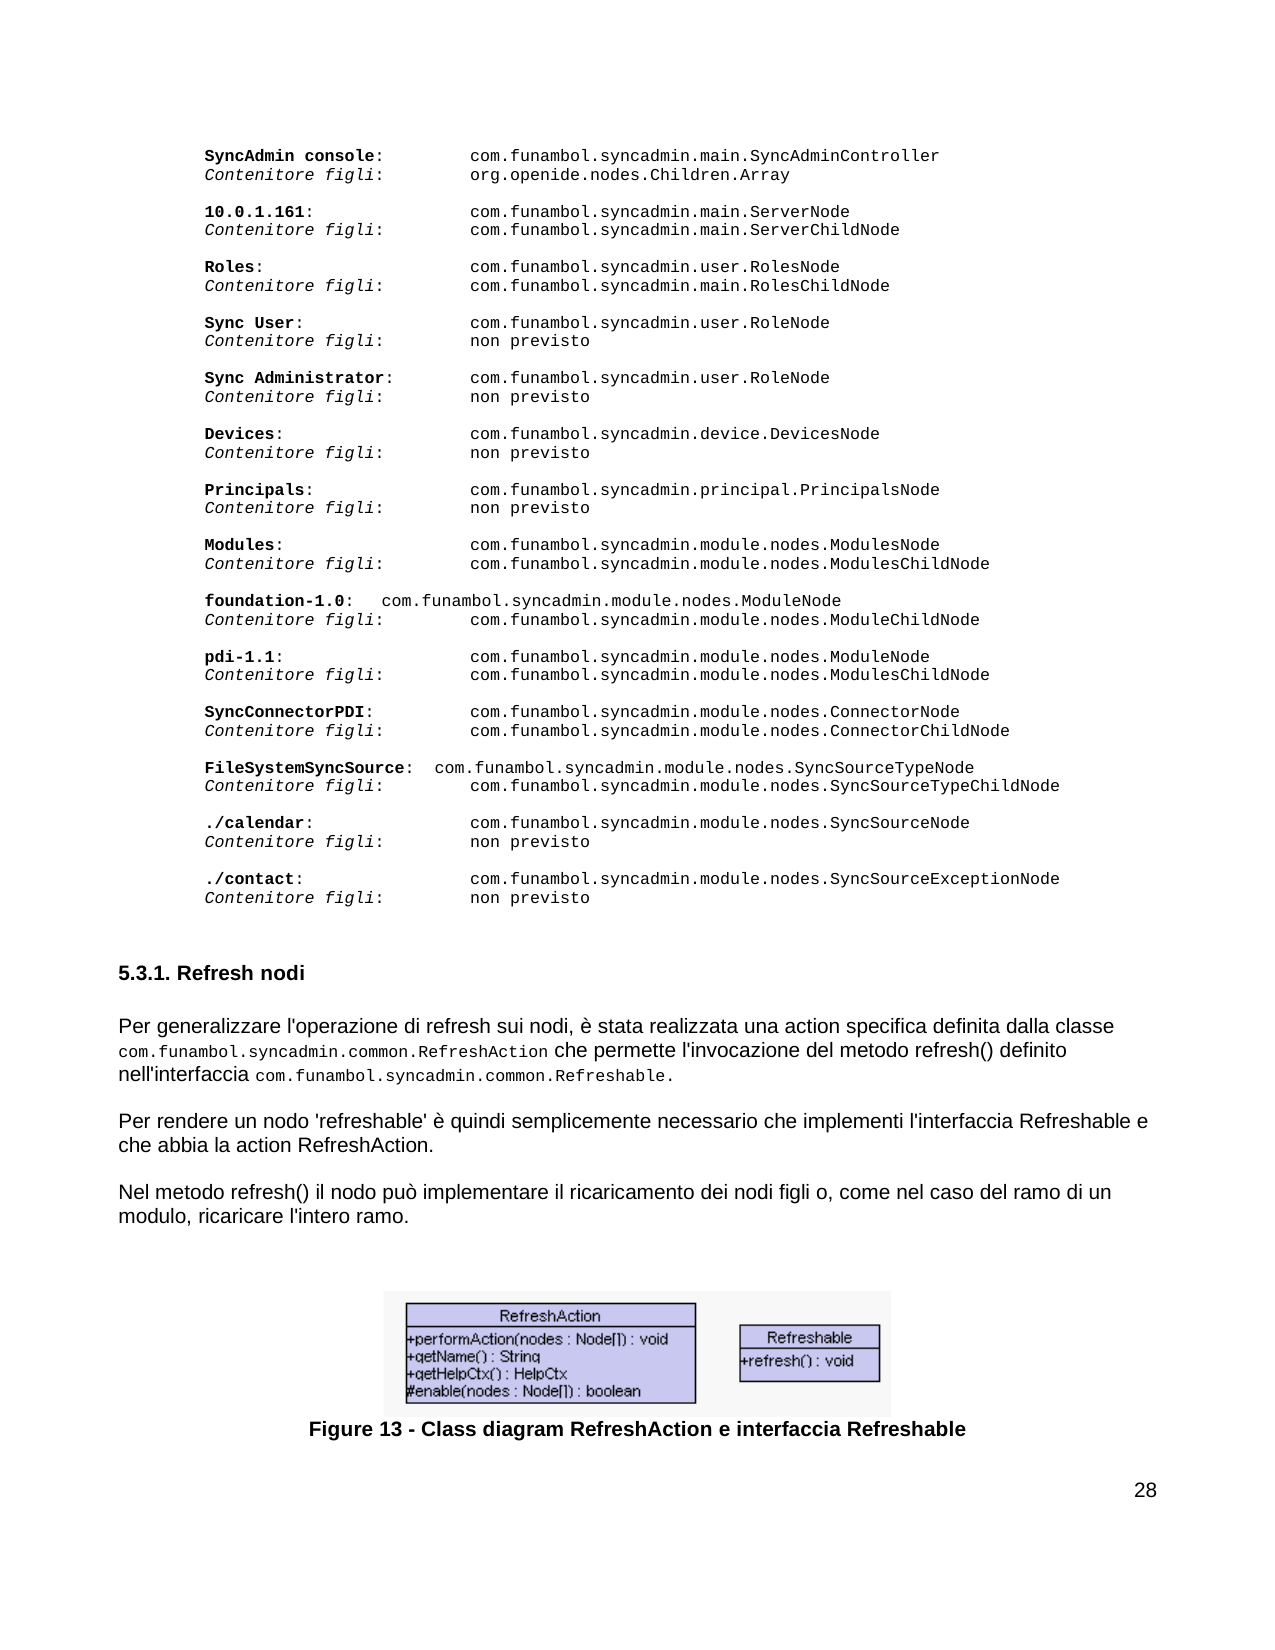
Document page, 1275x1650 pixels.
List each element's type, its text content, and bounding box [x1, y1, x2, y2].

text Contenitore figli: non previsto [204, 500, 1101, 519]
text Figure 13 - Class diagram RefreshAction e interfaccia Refreshable [290, 1291, 985, 1441]
text Contenitore figli: org.openide.nodes.Children.Array [204, 166, 1101, 185]
text Contenitore figli: non previsto [204, 389, 1101, 407]
text Modules: com.funambol.syncadmin.module.nodes.ModulesNode [204, 537, 1101, 556]
text Contenitore figli: non previsto [204, 444, 1101, 463]
text FileSystemSyncSource: com.funambol.syncadmin.module.nodes.SyncSourceTypeNode [204, 760, 1101, 778]
text foundation-1.0: com.funambol.syncadmin.module.nodes.ModuleNode [204, 593, 1101, 611]
text ./calendar: com.funambol.syncadmin.module.nodes.SyncSourceNode [204, 815, 1101, 834]
text ./contact: com.funambol.syncadmin.module.nodes.SyncSourceExceptionNode [204, 871, 1101, 889]
text Contenitore figli: non previsto [204, 889, 1101, 908]
text Contenitore figli: com.funambol.syncadmin.main.RolesChildNode [204, 278, 1101, 296]
text Nel metodo refresh() il nodo può implementare il ricaricamento dei nodi figli o, come nel caso del ramo di un modulo, ricaricare l'intero ramo. [118, 1181, 1157, 1228]
text Contenitore figli: non previsto [204, 834, 1101, 852]
text Contenitore figli: com.funambol.syncadmin.module.nodes.ModuleChildNode [204, 611, 1101, 630]
text Contenitore figli: com.funambol.syncadmin.module.nodes.ConnectorChildNode [204, 723, 1101, 741]
text Sync Administrator: com.funambol.syncadmin.user.RoleNode [204, 370, 1101, 389]
text SyncAdmin console: com.funambol.syncadmin.main.SyncAdminController [204, 148, 1101, 166]
text Contenitore figli: com.funambol.syncadmin.module.nodes.SyncSourceTypeChildNode [204, 778, 1101, 797]
text Per rendere un nodo 'refreshable' è quindi semplicemente necessario che implementi l'interfaccia Refreshable e che abbia la action RefreshAction. [118, 1110, 1157, 1157]
text Devices: com.funambol.syncadmin.device.DevicesNode [204, 426, 1101, 444]
text Contenitore figli: com.funambol.syncadmin.main.ServerChildNode [204, 222, 1101, 241]
picture [383, 1291, 892, 1417]
text [290, 1266, 985, 1291]
text Contenitore figli: non previsto [204, 333, 1101, 352]
text SyncConnectorPDI: com.funambol.syncadmin.module.nodes.ConnectorNode [204, 704, 1101, 723]
text Roles: com.funambol.syncadmin.user.RolesNode [204, 259, 1101, 278]
subtitle Refresh nodi [118, 173, 1157, 985]
text pdi-1.1: com.funambol.syncadmin.module.nodes.ModuleNode [204, 648, 1101, 667]
text Principals: com.funambol.syncadmin.principal.PrincipalsNode [204, 482, 1101, 500]
text Contenitore figli: com.funambol.syncadmin.module.nodes.ModulesChildNode [204, 667, 1101, 686]
text Contenitore figli: com.funambol.syncadmin.module.nodes.ModulesChildNode [204, 556, 1101, 574]
text Sync User: com.funambol.syncadmin.user.RoleNode [204, 315, 1101, 333]
text Per generalizzare l'operazione di refresh sui nodi, è stata realizzata una action specifica definita dalla classe com.funambol.syncadmin.common.RefreshAction che permette l'invocazione del metodo refresh() definito nell'interfaccia com.funambol.syncadmin.common.Refreshable. [118, 1015, 1157, 1086]
text 10.0.1.161: com.funambol.syncadmin.main.ServerNode [204, 203, 1101, 222]
